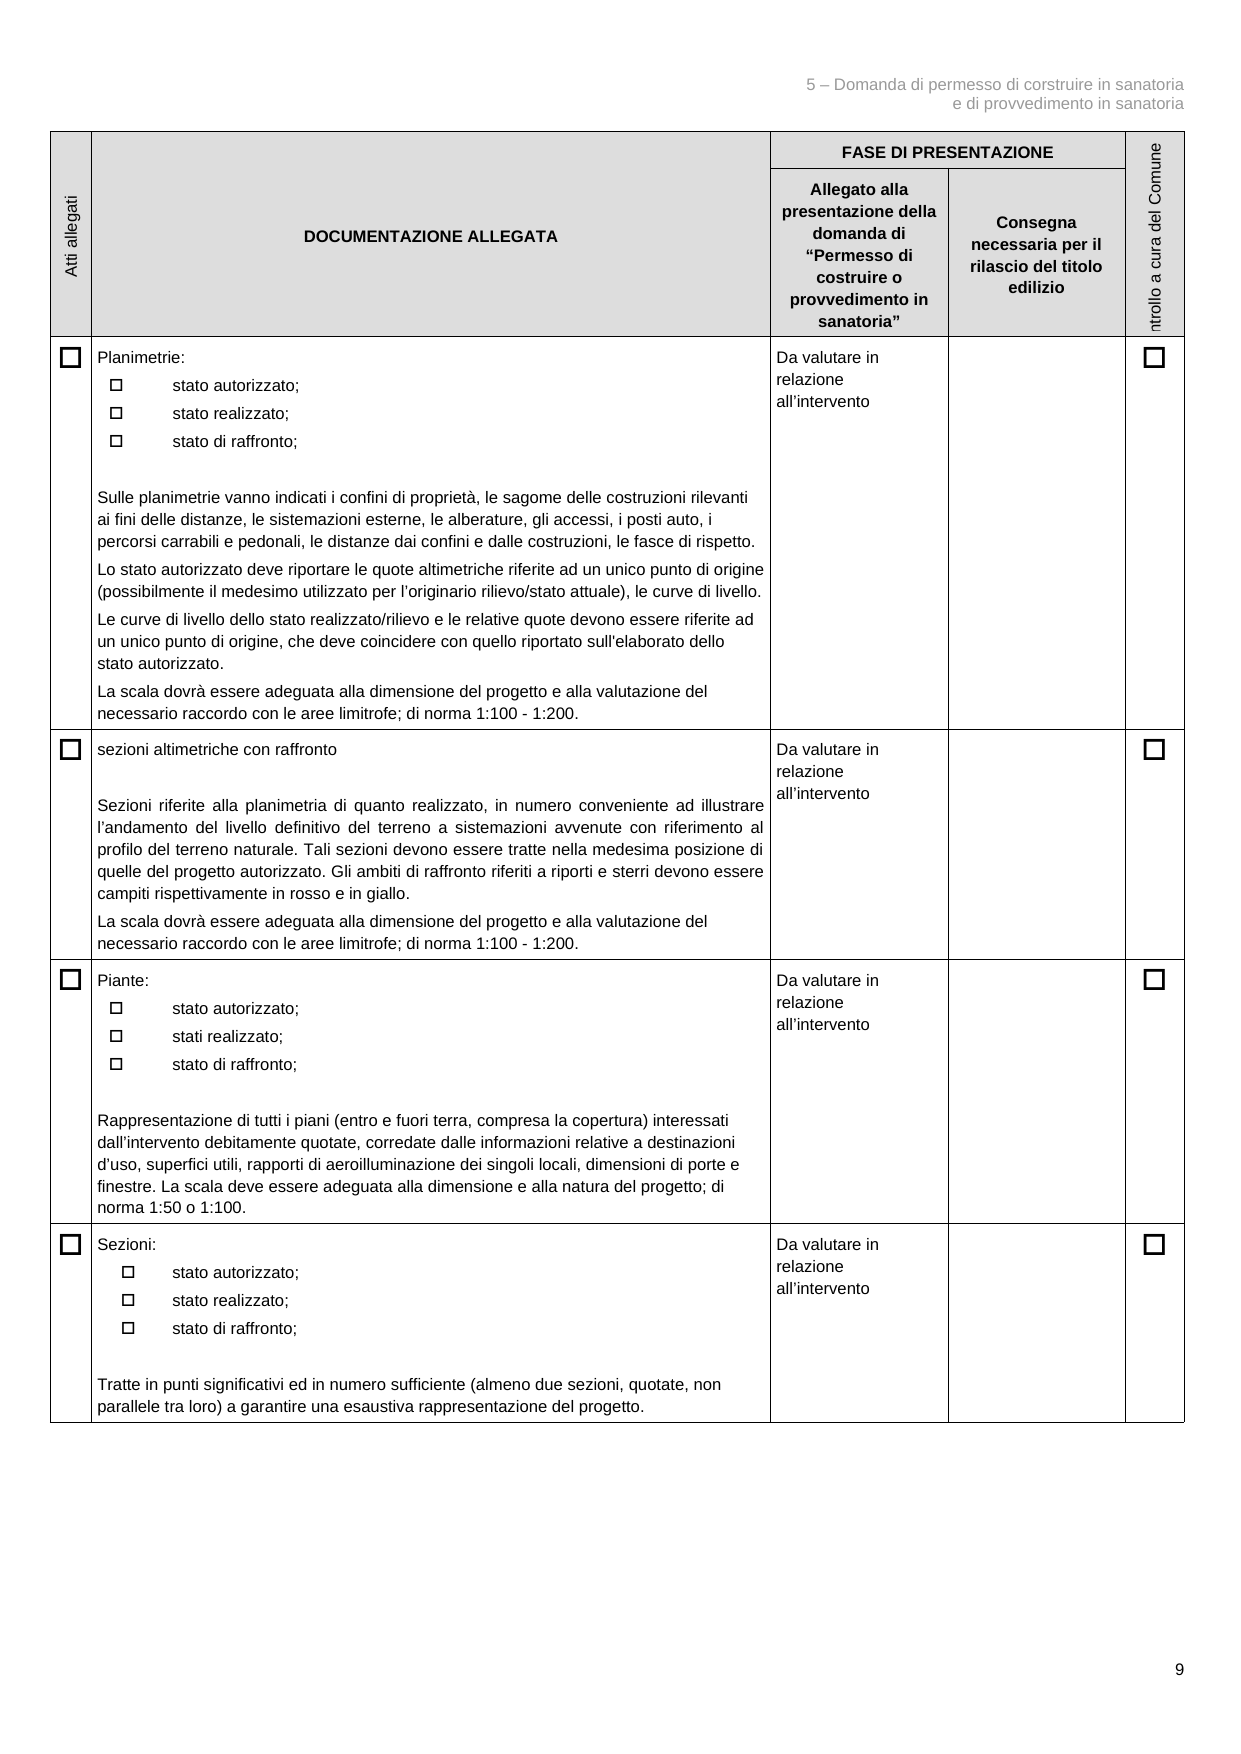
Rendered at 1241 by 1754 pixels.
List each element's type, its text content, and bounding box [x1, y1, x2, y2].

table_cell Piante: stato autorizzato; stati realizzato; stato di raffronto; Rappresentazione di tutti i piani (entro e fuori terra, compresa la copertura) interessati dall’intervento debitamente quotate, corredate dalle informazioni relative a destinazioni d’uso, superfici utili, rapporti di aeroilluminazione dei singoli locali, dimensioni di porte e finestre. La scala deve essere adeguata alla dimensione e alla natura del progetto; di norma 1:50 o 1:100. [92, 960, 770, 1223]
table_cell Sezioni: stato autorizzato; stato realizzato; stato di raffronto; Tratte in punti significativi ed in numero sufficiente (almeno due sezioni, quotate, non parallele tra loro) a garantire una esaustiva rappresentazione del progetto. [92, 1224, 770, 1422]
table_header FASE DI PRESENTAZIONE [771, 132, 1125, 168]
table_cell [949, 960, 1125, 1223]
table_cell Da valutare in relazione all’intervento [771, 730, 948, 959]
table_cell sezioni altimetriche con raffronto Sezioni riferite alla planimetria di quanto realizzato, in numero conveniente ad illustrare l’andamento del livello definitivo del terreno a sistemazioni avvenute con riferimento al profilo del terreno naturale. Tali sezioni devono essere tratte nella medesima posizione di quelle del progetto autorizzato. Gli ambiti di raffronto riferiti a riporti e sterri devono essere campiti rispettivamente in rosso e in giallo. La scala dovrà essere adeguata alla dimensione del progetto e alla valutazione del necessario raccordo con le aree limitrofe; di norma 1:100 - 1:200. [92, 730, 770, 959]
table_cell  [51, 1224, 91, 1422]
table_cell Consegna necessaria per il rilascio del titolo edilizio [949, 169, 1125, 336]
table_header Atti allegati [51, 132, 91, 336]
table_cell  [1126, 337, 1184, 728]
table_cell  [1126, 730, 1184, 959]
table_cell  [1126, 960, 1184, 1223]
table_cell [949, 337, 1125, 728]
table_header DOCUMENTAZIONE ALLEGATA [92, 132, 770, 336]
table_cell [949, 1224, 1125, 1422]
table_cell  [51, 960, 91, 1223]
table_cell Planimetrie: stato autorizzato; stato realizzato; stato di raffronto; Sulle planimetrie vanno indicati i confini di proprietà, le sagome delle costruzioni rilevanti ai fini delle distanze, le sistemazioni esterne, le alberature, gli accessi, i posti auto, i percorsi carrabili e pedonali, le distanze dai confini e dalle costruzioni, le fasce di rispetto. Lo stato autorizzato deve riportare le quote altimetriche riferite ad un unico punto di origine (possibilmente il medesimo utilizzato per l’originario rilievo/stato attuale), le curve di livello. Le curve di livello dello stato realizzato/rilievo e le relative quote devono essere riferite ad un unico punto di origine, che deve coincidere con quello riportato sull'elaborato dello stato autorizzato. La scala dovrà essere adeguata alla dimensione del progetto e alla valutazione del necessario raccordo con le aree limitrofe; di norma 1:100 - 1:200. [92, 337, 770, 728]
table_cell Da valutare in relazione all’intervento [771, 960, 948, 1223]
table_cell Da valutare in relazione all’intervento [771, 337, 948, 728]
table_cell [949, 730, 1125, 959]
table_cell  [51, 730, 91, 959]
table_cell Allegato alla presentazione della domanda di “Permesso di costruire o provvedimento in sanatoria” [771, 169, 948, 336]
table_cell Da valutare in relazione all’intervento [771, 1224, 948, 1422]
table_cell  [51, 337, 91, 728]
table_cell  [1126, 1224, 1184, 1422]
table_header Controllo a cura del Comune [1126, 132, 1184, 336]
